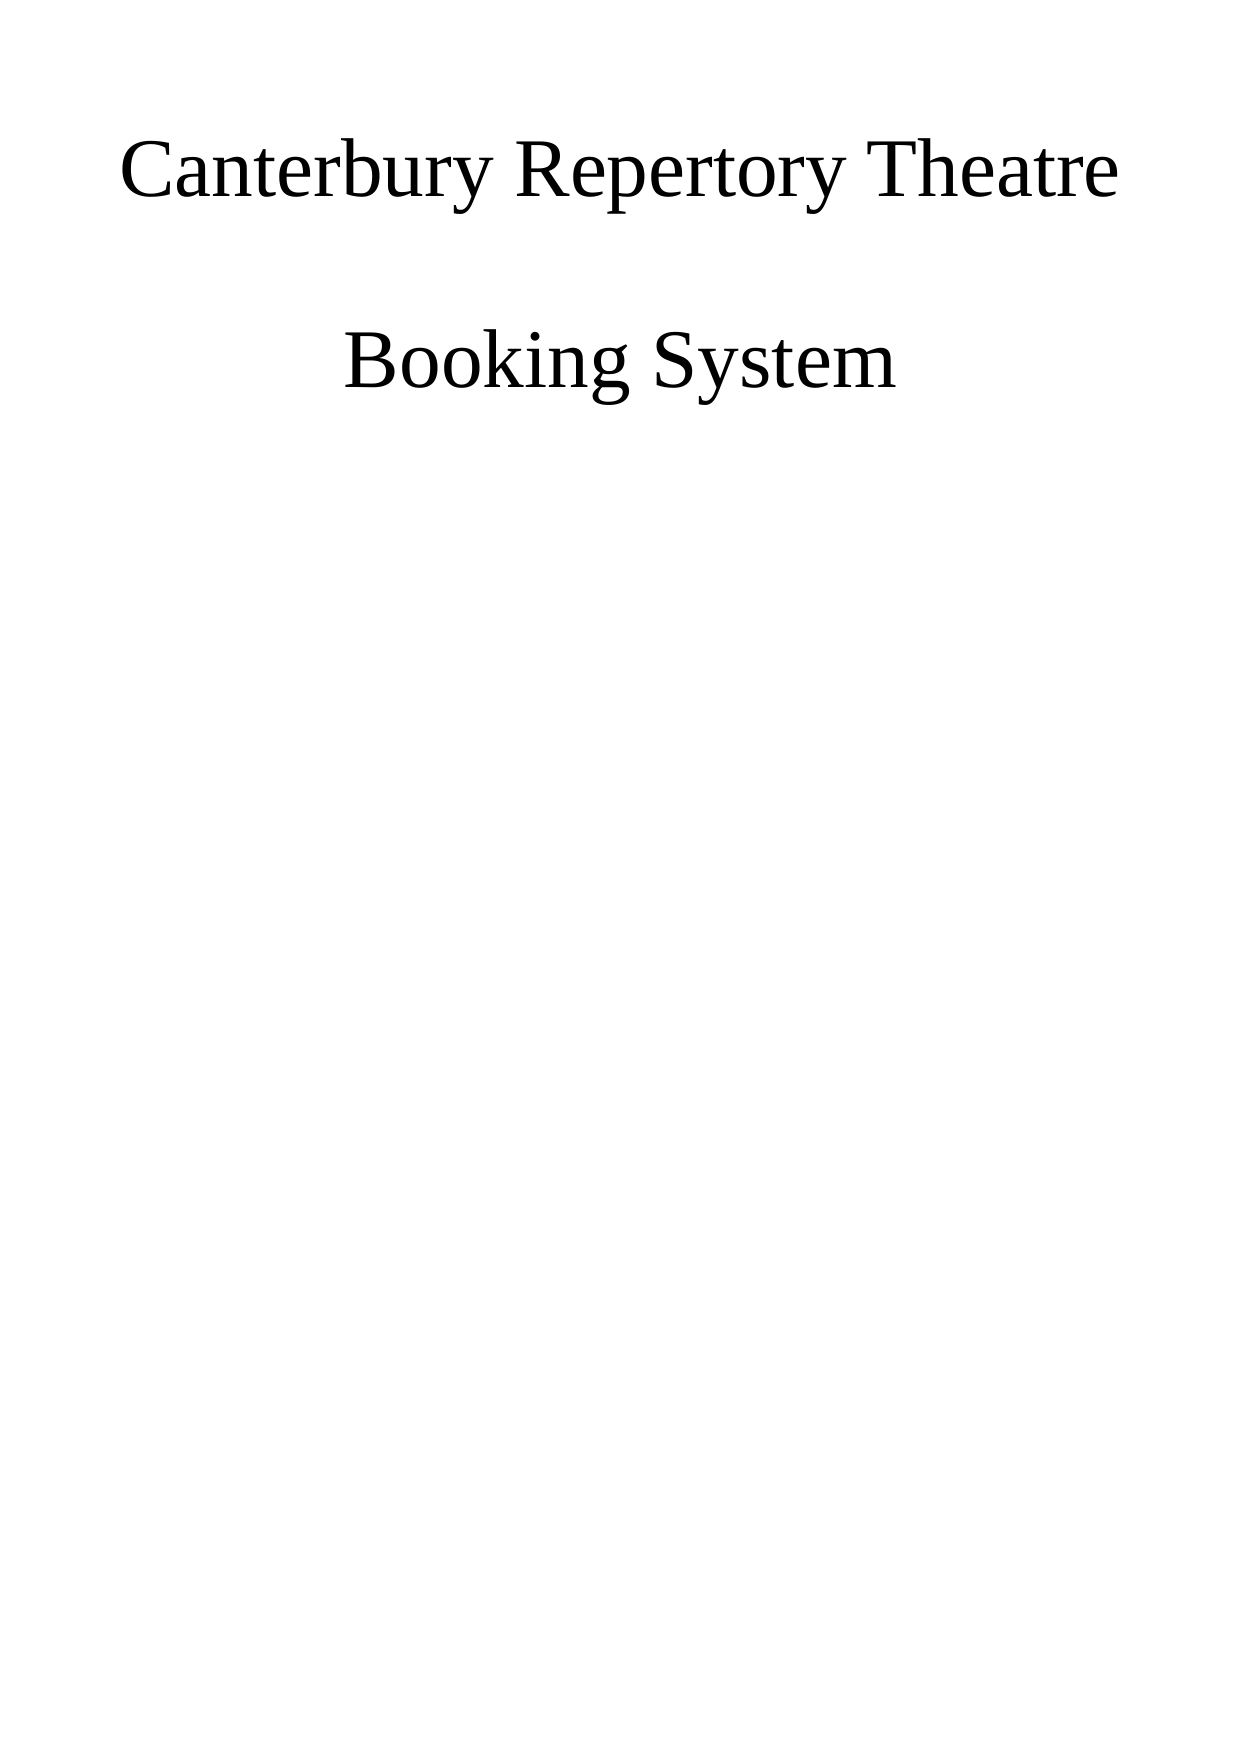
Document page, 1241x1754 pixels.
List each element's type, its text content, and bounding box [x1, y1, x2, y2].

text Canterbury Repertory Theatre Booking System [118, 118, 1122, 406]
